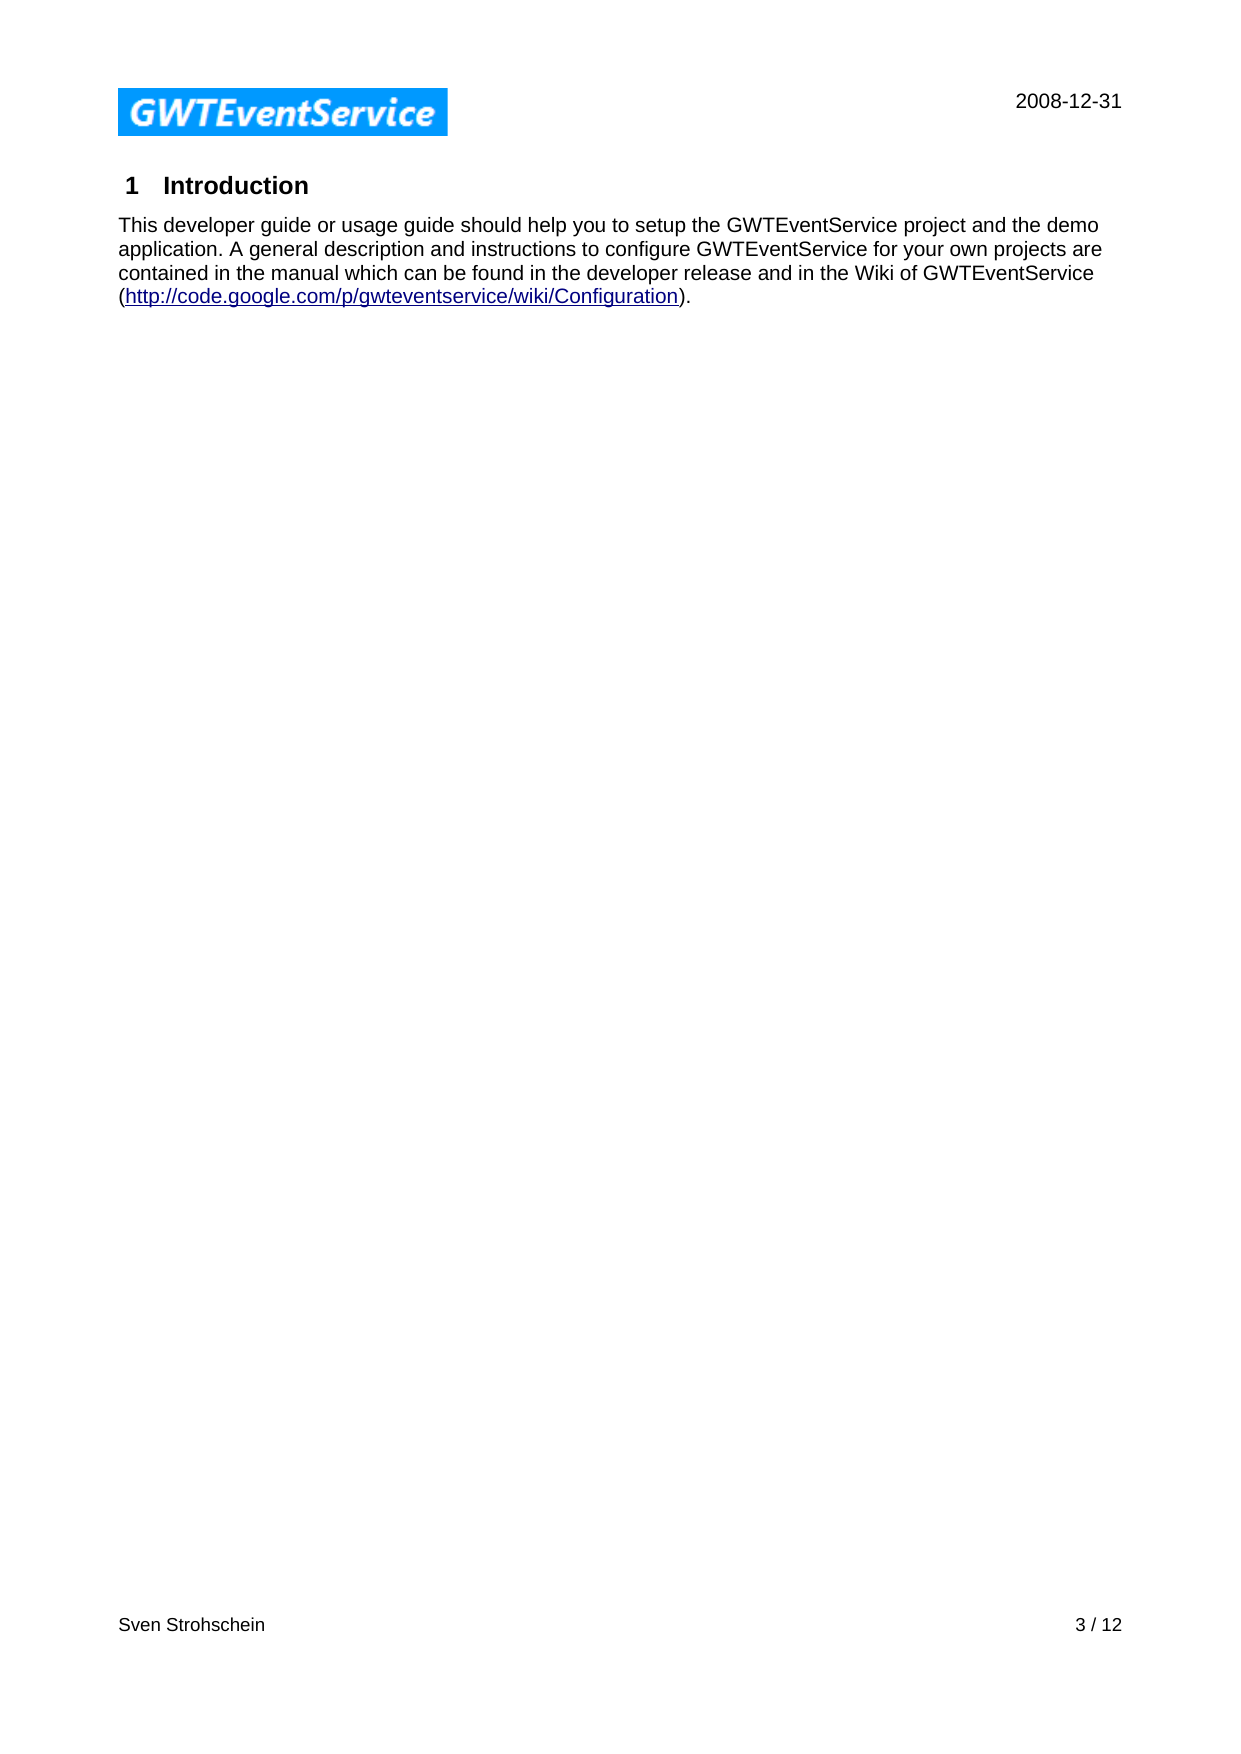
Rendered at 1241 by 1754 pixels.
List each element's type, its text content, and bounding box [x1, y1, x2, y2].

text This developer guide or usage guide should help you to setup the GWTEventService project and the demo application. A general description and instructions to configure GWTEventService for your own projects are contained in the manual which can be found in the developer release and in the Wiki of GWTEventService (http://code.google.com/p/gwteventservice/wiki/Configuration). [118, 212, 1122, 308]
picture [118, 88, 448, 136]
subtitle Introduction [118, 171, 1122, 200]
